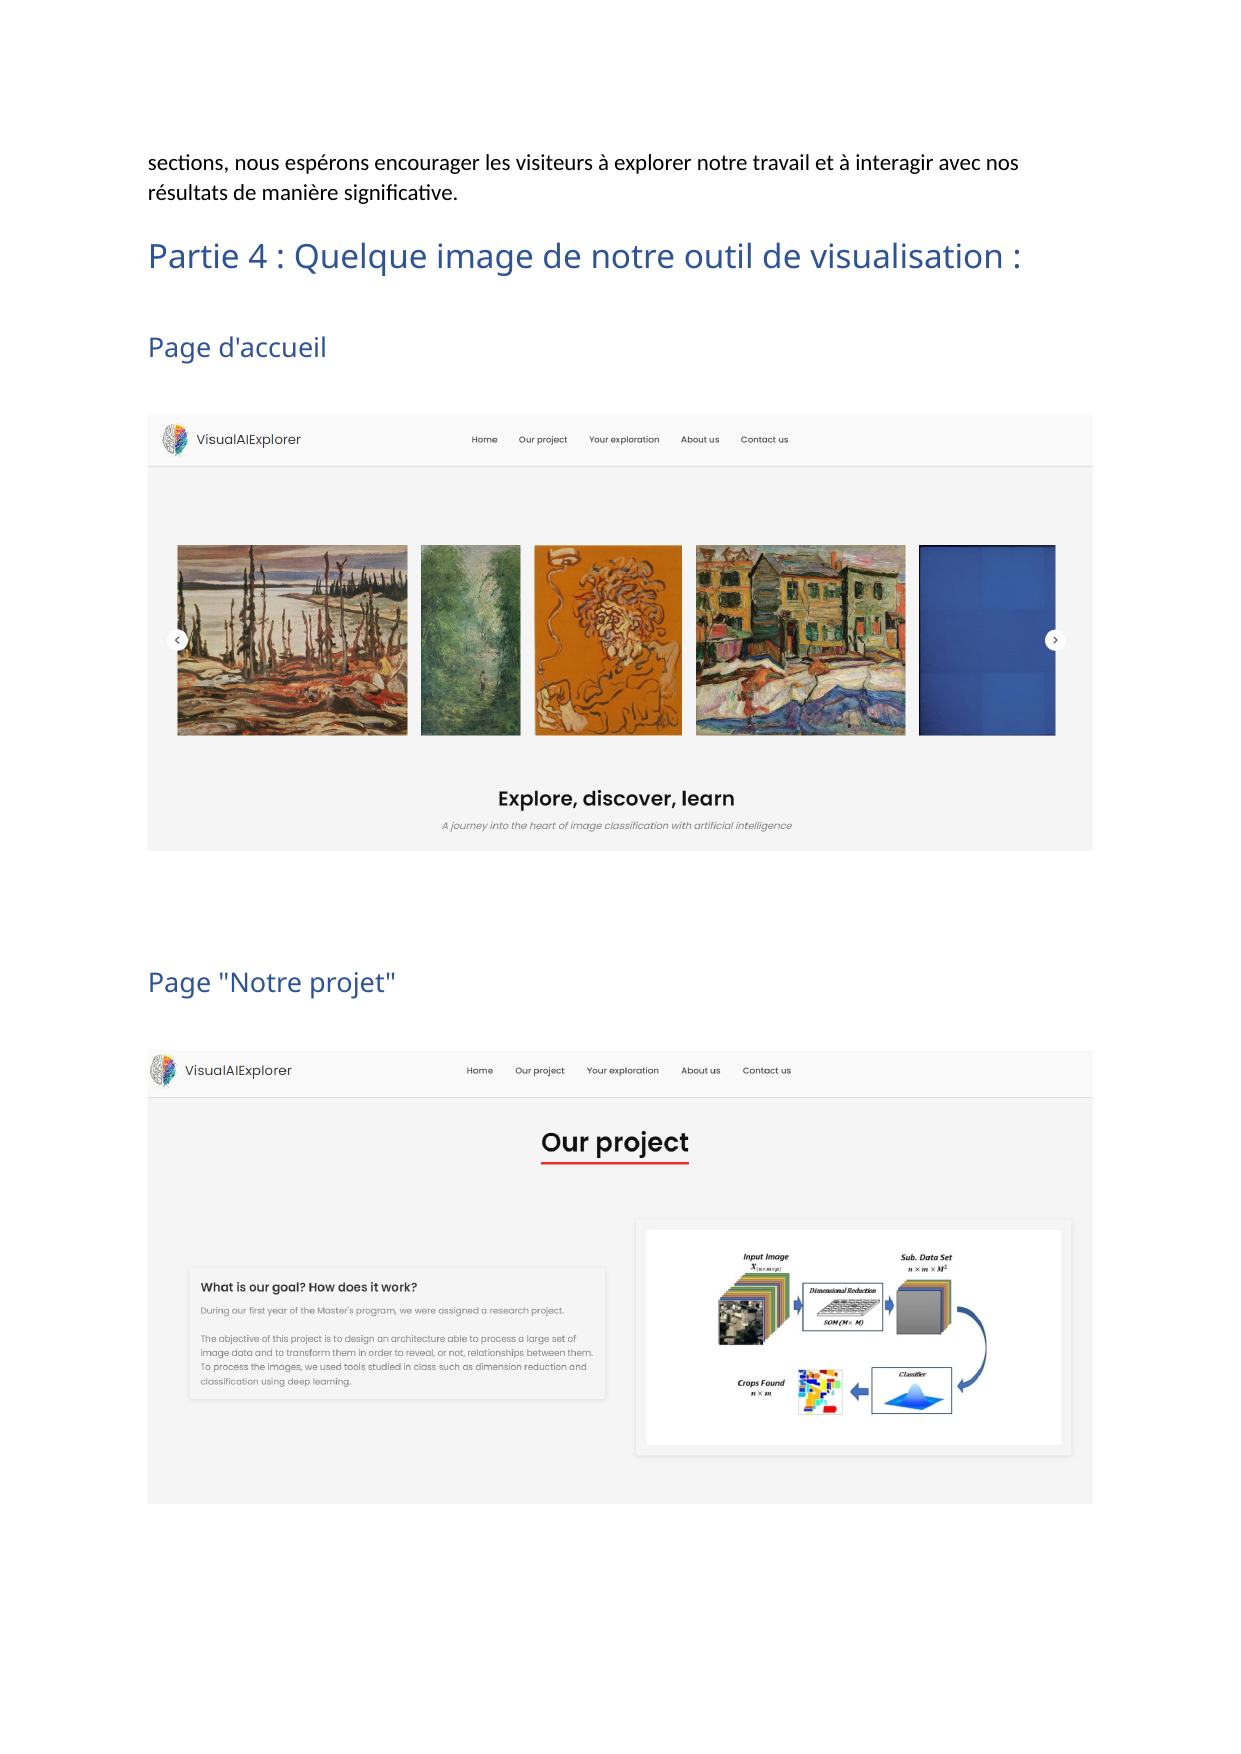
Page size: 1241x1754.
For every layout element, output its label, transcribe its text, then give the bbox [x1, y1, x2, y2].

subtitle Page d'accueil [148, 329, 1093, 366]
picture [147, 415, 1093, 851]
subtitle Partie 4 : Quelque image de notre outil de visualisation : [148, 233, 1093, 278]
text sections, nous espérons encourager les visiteurs à explorer notre travail et à interagir avec nos résultats de manière significative. [148, 148, 1093, 206]
subtitle Page "Notre projet" [148, 963, 1093, 1000]
picture [147, 1050, 1093, 1504]
